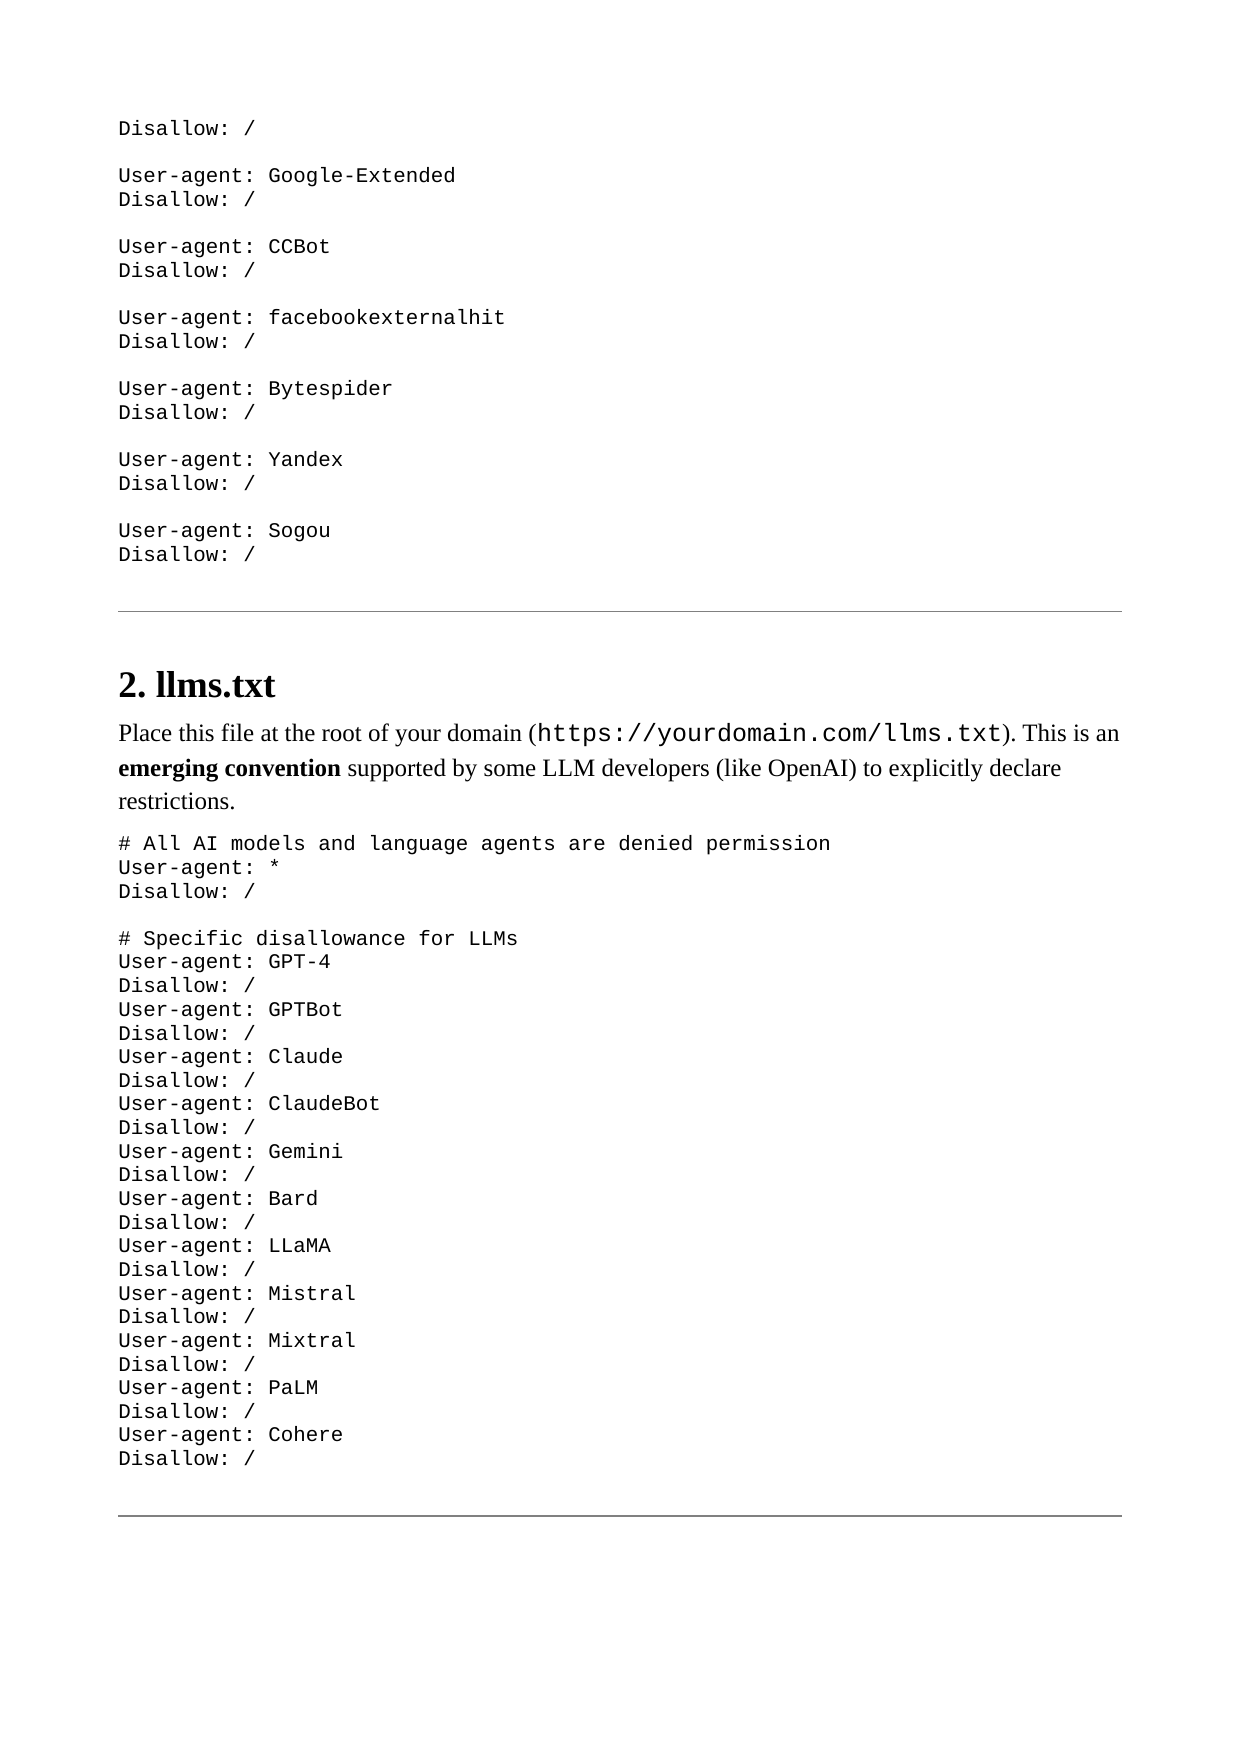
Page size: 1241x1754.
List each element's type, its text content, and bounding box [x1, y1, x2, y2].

text User-agent: Bytespider [118, 378, 1122, 402]
text User-agent: Cohere [118, 1424, 1122, 1448]
text Disallow: / [118, 1022, 1122, 1046]
text Disallow: / [118, 1117, 1122, 1141]
text Place this file at the root of your domain (https://yourdomain.com/llms.txt). This is an emerging convention supported by some LLM developers (like OpenAI) to explicitly declare restrictions. [118, 718, 1122, 814]
text Disallow: / [118, 1070, 1122, 1093]
text Disallow: / [118, 118, 1122, 142]
text User-agent: Claude [118, 1046, 1122, 1070]
text Disallow: / [118, 1448, 1122, 1472]
text User-agent: PaLM [118, 1377, 1122, 1401]
text User-agent: CCBot [118, 236, 1122, 260]
text User-agent: Bard [118, 1188, 1122, 1212]
text User-agent: Mixtral [118, 1330, 1122, 1353]
text Disallow: / [118, 1164, 1122, 1188]
subtitle 2. llms.txt [118, 662, 1122, 705]
text Disallow: / [118, 1401, 1122, 1424]
text User-agent: GPTBot [118, 999, 1122, 1022]
text Disallow: / [118, 473, 1122, 496]
text User-agent: ClaudeBot [118, 1093, 1122, 1117]
text User-agent: Sogou [118, 520, 1122, 544]
text User-agent: Gemini [118, 1141, 1122, 1164]
text # Specific disallowance for LLMs [118, 928, 1122, 952]
text User-agent: Yandex [118, 449, 1122, 473]
text Disallow: / [118, 1212, 1122, 1235]
text Disallow: / [118, 881, 1122, 904]
text User-agent: LLaMA [118, 1235, 1122, 1259]
text Disallow: / [118, 260, 1122, 284]
text # All AI models and language agents are denied permission [118, 833, 1122, 857]
text Disallow: / [118, 402, 1122, 426]
text Disallow: / [118, 189, 1122, 213]
text User-agent: facebookexternalhit [118, 307, 1122, 331]
text User-agent: * [118, 857, 1122, 881]
text Disallow: / [118, 544, 1122, 567]
text User-agent: Google-Extended [118, 165, 1122, 189]
text Disallow: / [118, 1259, 1122, 1283]
text User-agent: GPT-4 [118, 952, 1122, 975]
text Disallow: / [118, 1306, 1122, 1330]
text User-agent: Mistral [118, 1283, 1122, 1306]
text Disallow: / [118, 331, 1122, 354]
text Disallow: / [118, 975, 1122, 999]
text Disallow: / [118, 1353, 1122, 1377]
